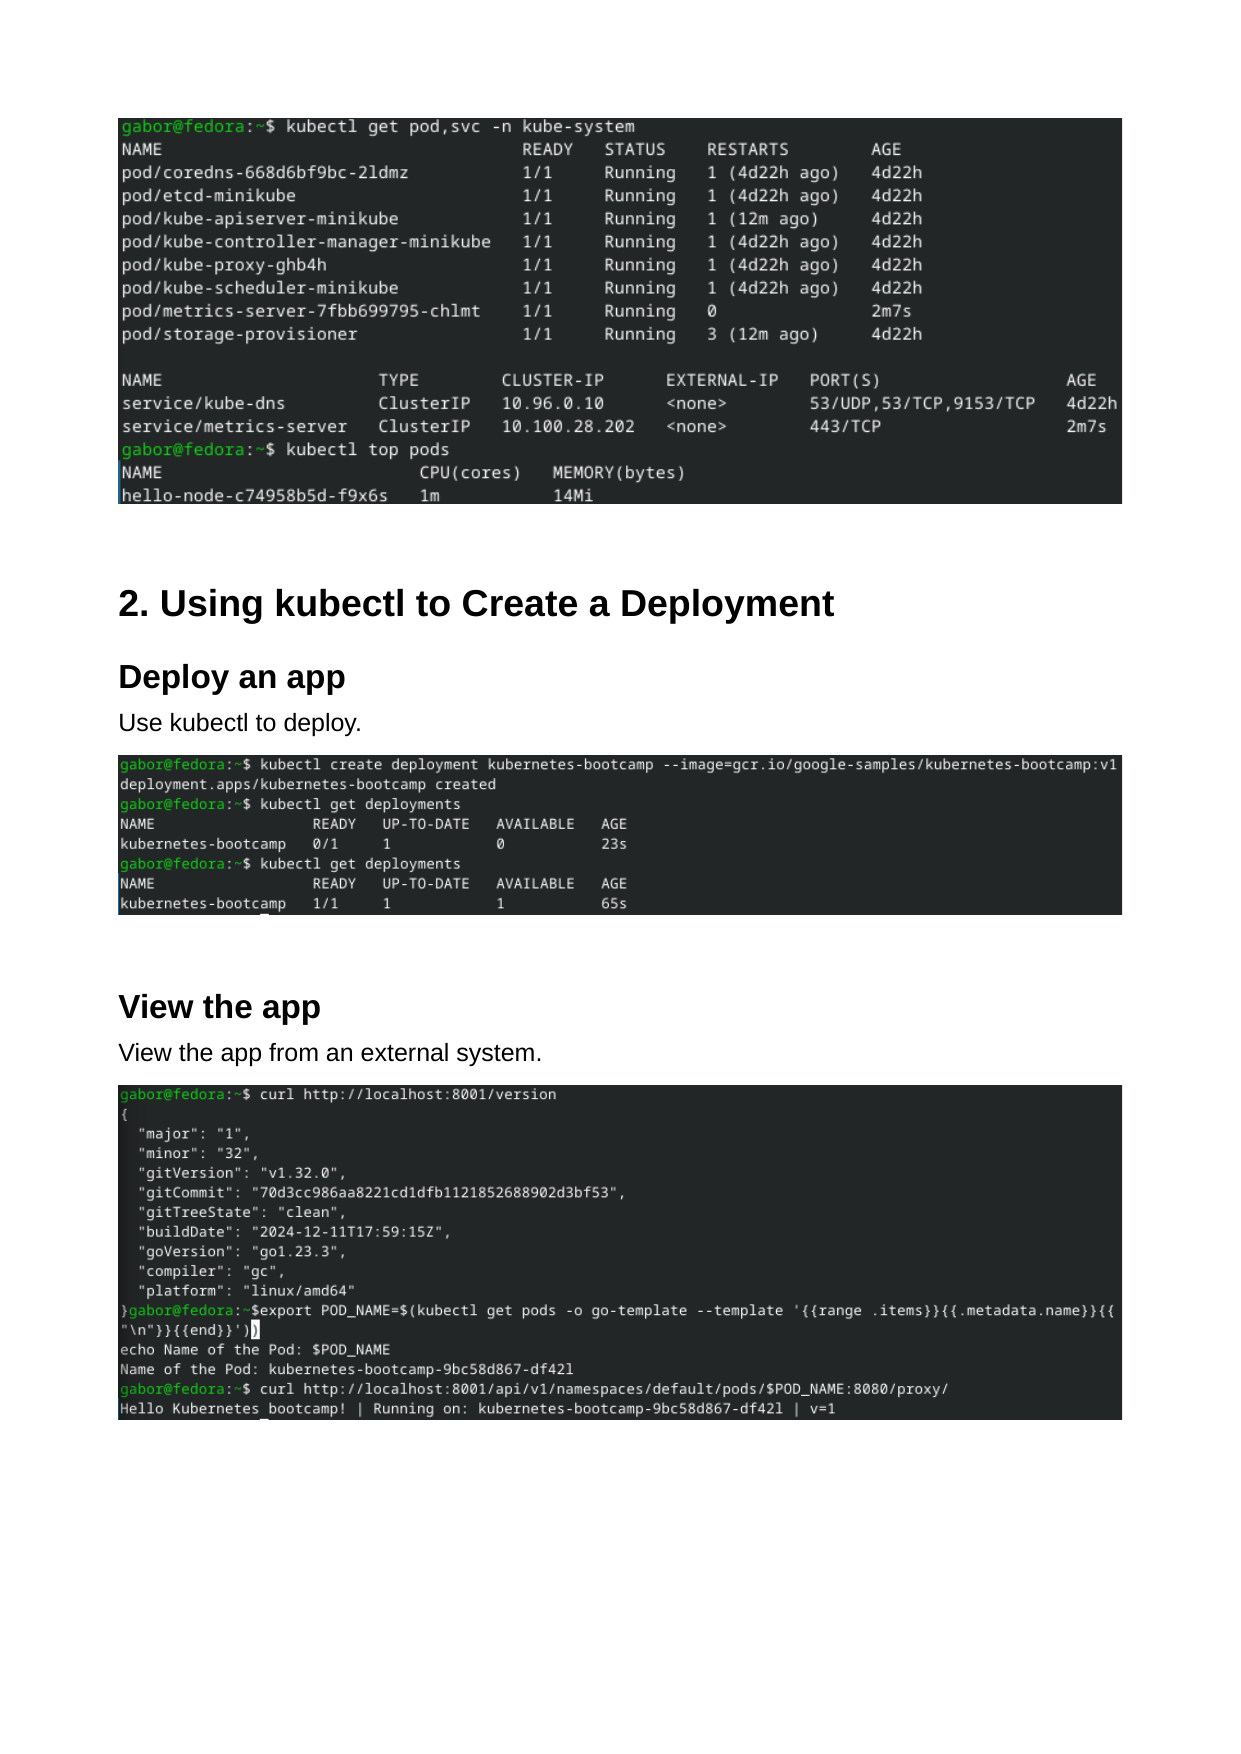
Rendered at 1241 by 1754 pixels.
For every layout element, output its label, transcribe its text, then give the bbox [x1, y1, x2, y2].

picture [118, 118, 1123, 504]
picture [118, 755, 1123, 915]
subtitle 2. Using kubectl to Create a Deployment [118, 581, 1122, 624]
text View the app from an external system. [118, 1038, 1122, 1067]
subtitle View the app [118, 987, 1122, 1025]
picture [118, 1085, 1123, 1420]
text Use kubectl to deploy. [118, 708, 1122, 737]
subtitle Deploy an app [118, 657, 1122, 696]
